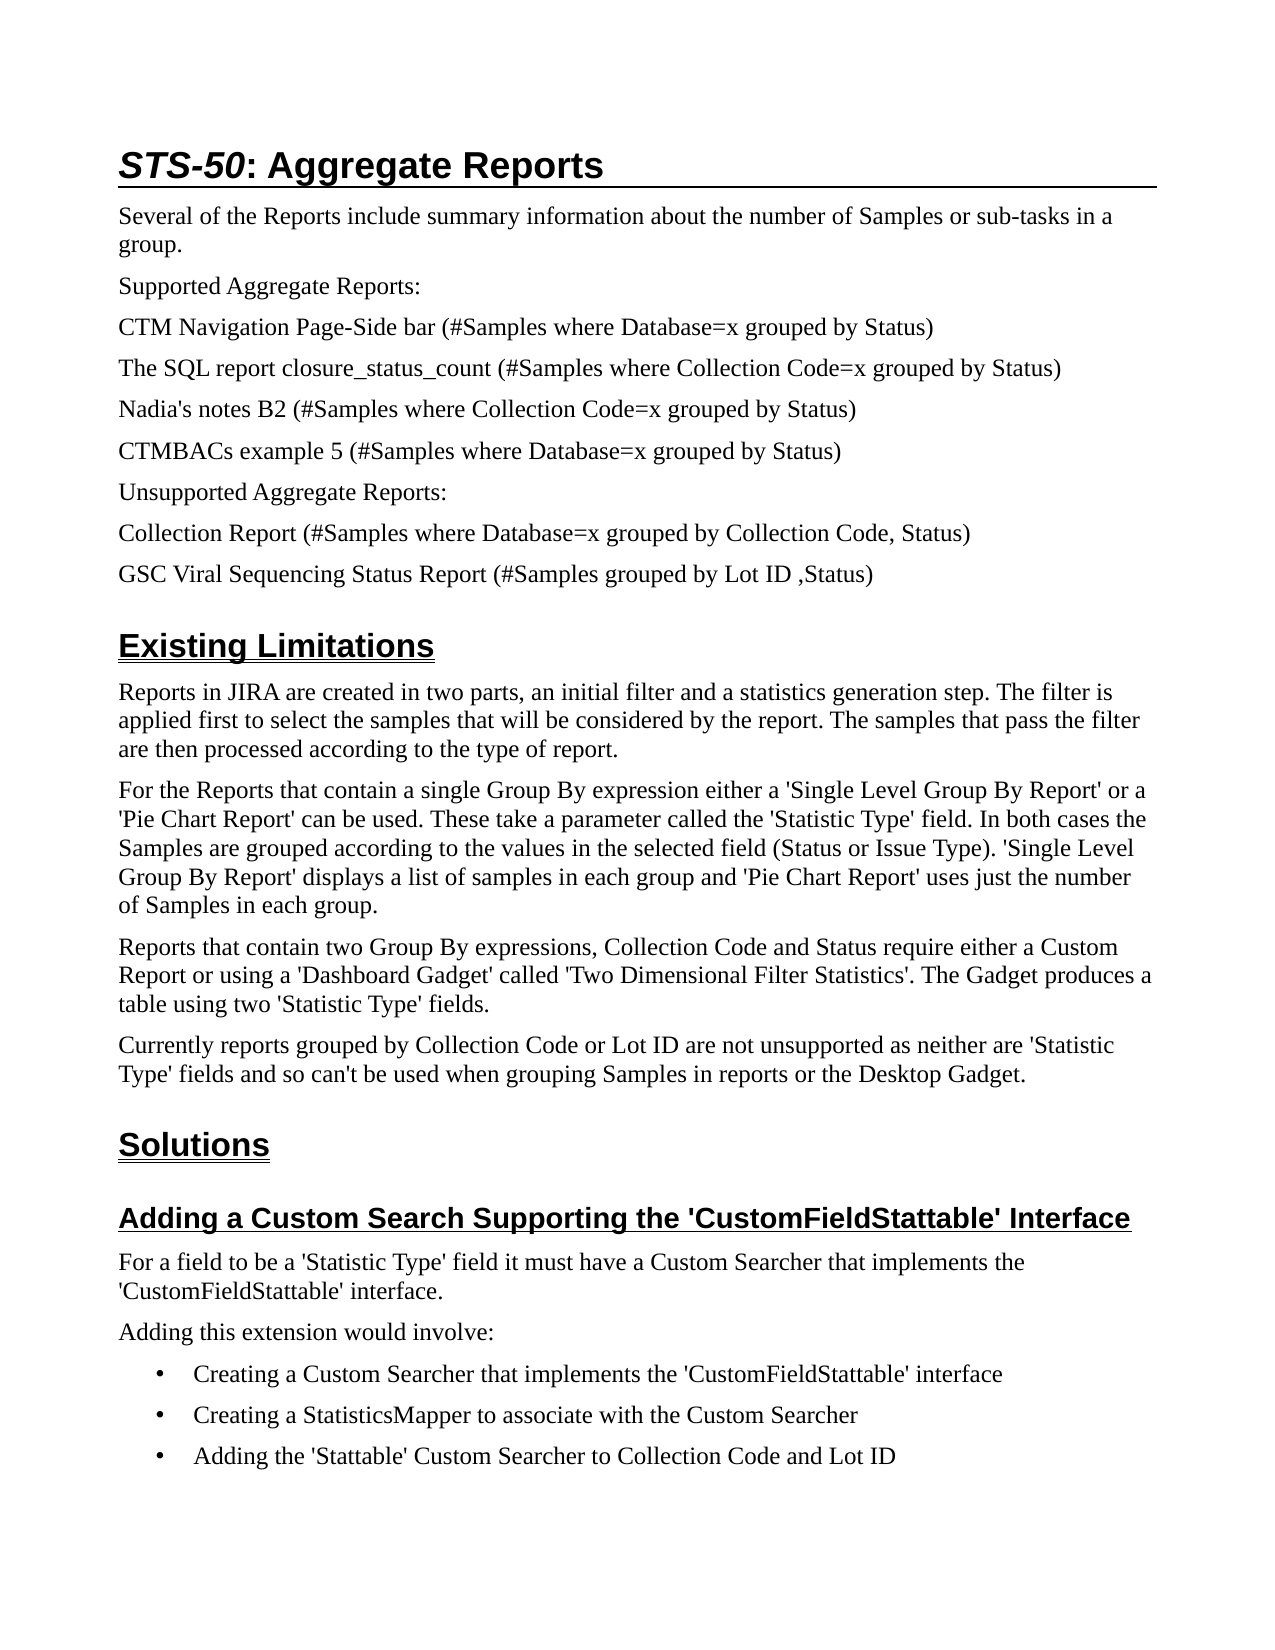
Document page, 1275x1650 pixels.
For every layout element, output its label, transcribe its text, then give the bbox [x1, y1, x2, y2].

text The SQL report closure_status_count (#Samples where Collection Code=x grouped by Status) [118, 353, 1157, 382]
text Unsupported Aggregate Reports: [118, 477, 1157, 506]
text Several of the Reports include summary information about the number of Samples or sub-tasks in a group. [118, 201, 1157, 258]
text Collection Report (#Samples where Database=x grouped by Collection Code, Status) [118, 518, 1157, 547]
text Supported Aggregate Reports: [118, 271, 1157, 299]
list Adding the 'Stattable' Custom Searcher to Collection Code and Lot ID [156, 1441, 1157, 1470]
list Creating a StatisticsMapper to associate with the Custom Searcher [156, 1400, 1157, 1429]
subtitle Solutions [118, 1126, 1157, 1164]
text Currently reports grouped by Collection Code or Lot ID are not unsupported as neither are 'Statistic Type' fields and so can't be used when grouping Samples in reports or the Desktop Gadget. [118, 1031, 1157, 1088]
text Reports in JIRA are created in two parts, an initial filter and a statistics generation step. The filter is applied first to select the samples that will be considered by the report. The samples that pass the filter are then processed according to the type of report. [118, 677, 1157, 763]
text For the Reports that contain a single Group By expression either a 'Single Level Group By Report' or a 'Pie Chart Report' can be used. These take a parameter called the 'Statistic Type' field. In both cases the Samples are grouped according to the values in the selected field (Status or Issue Type). 'Single Level Group By Report' displays a list of samples in each group and 'Pie Chart Report' uses just the number of Samples in each group. [118, 776, 1157, 919]
subtitle Adding a Custom Search Supporting the 'CustomFieldStattable' Interface [118, 1201, 1157, 1235]
text GSC Viral Sequencing Status Report (#Samples grouped by Lot ID ,Status) [118, 559, 1157, 588]
text Adding this extension would involve: [118, 1317, 1157, 1346]
text CTM Navigation Page-Side bar (#Samples where Database=x grouped by Status) [118, 312, 1157, 341]
subtitle STS-50: Aggregate Reports [118, 143, 1157, 186]
text Reports that contain two Group By expressions, Collection Code and Status require either a Custom Report or using a 'Dashboard Gadget' called 'Two Dimensional Filter Statistics'. The Gadget produces a table using two 'Statistic Type' fields. [118, 932, 1157, 1018]
text For a field to be a 'Statistic Type' field it must have a Custom Searcher that implements the 'CustomFieldStattable' interface. [118, 1247, 1157, 1305]
text CTMBACs example 5 (#Samples where Database=x grouped by Status) [118, 436, 1157, 464]
list Creating a Custom Searcher that implements the 'CustomFieldStattable' interface [156, 1359, 1157, 1387]
subtitle Existing Limitations [118, 626, 1157, 664]
text Nadia's notes B2 (#Samples where Collection Code=x grouped by Status) [118, 394, 1157, 423]
